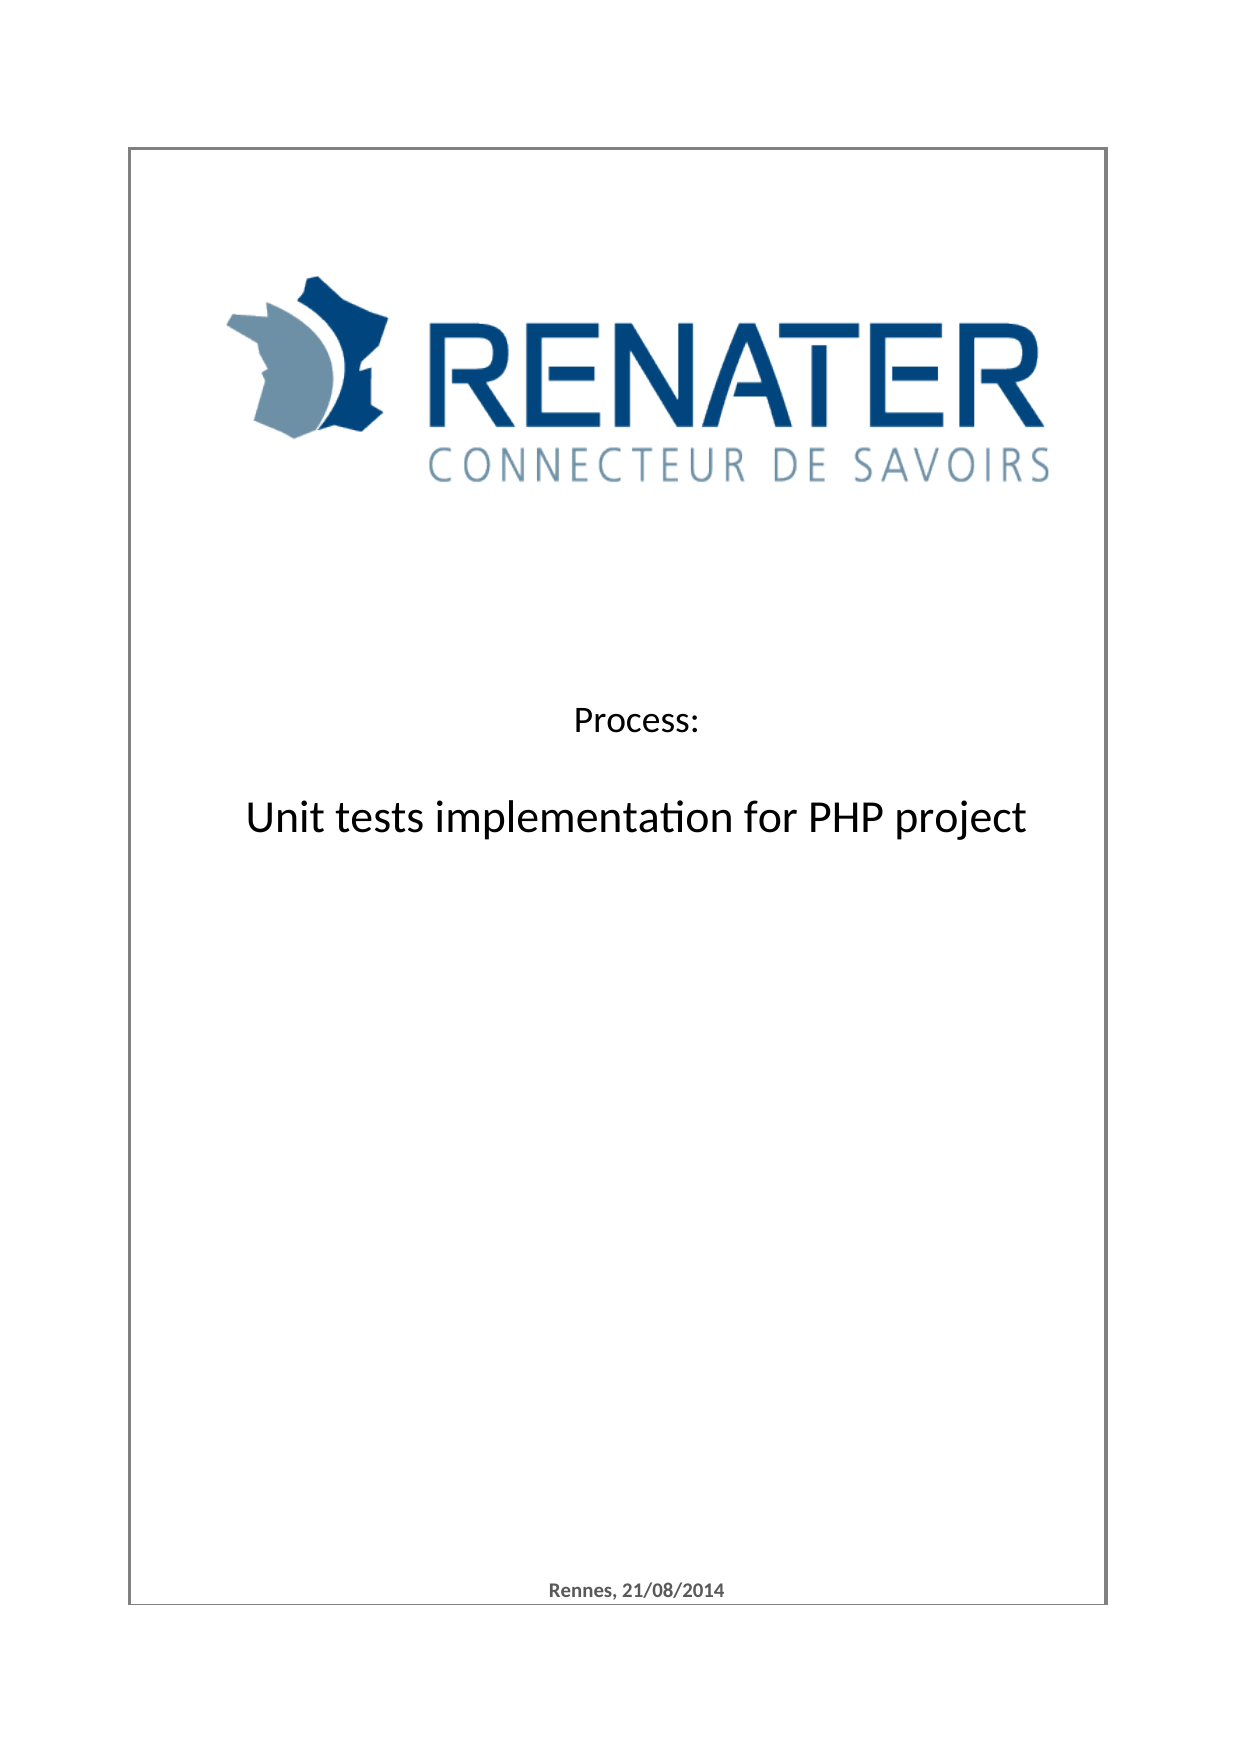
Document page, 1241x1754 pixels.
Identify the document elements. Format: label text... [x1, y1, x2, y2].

text Rennes, 21/08/2014 [131, 1577, 1104, 1604]
text Unit tests implementation for PHP project [177, 788, 1096, 843]
text Process: [177, 696, 1096, 742]
picture [221, 205, 1053, 551]
